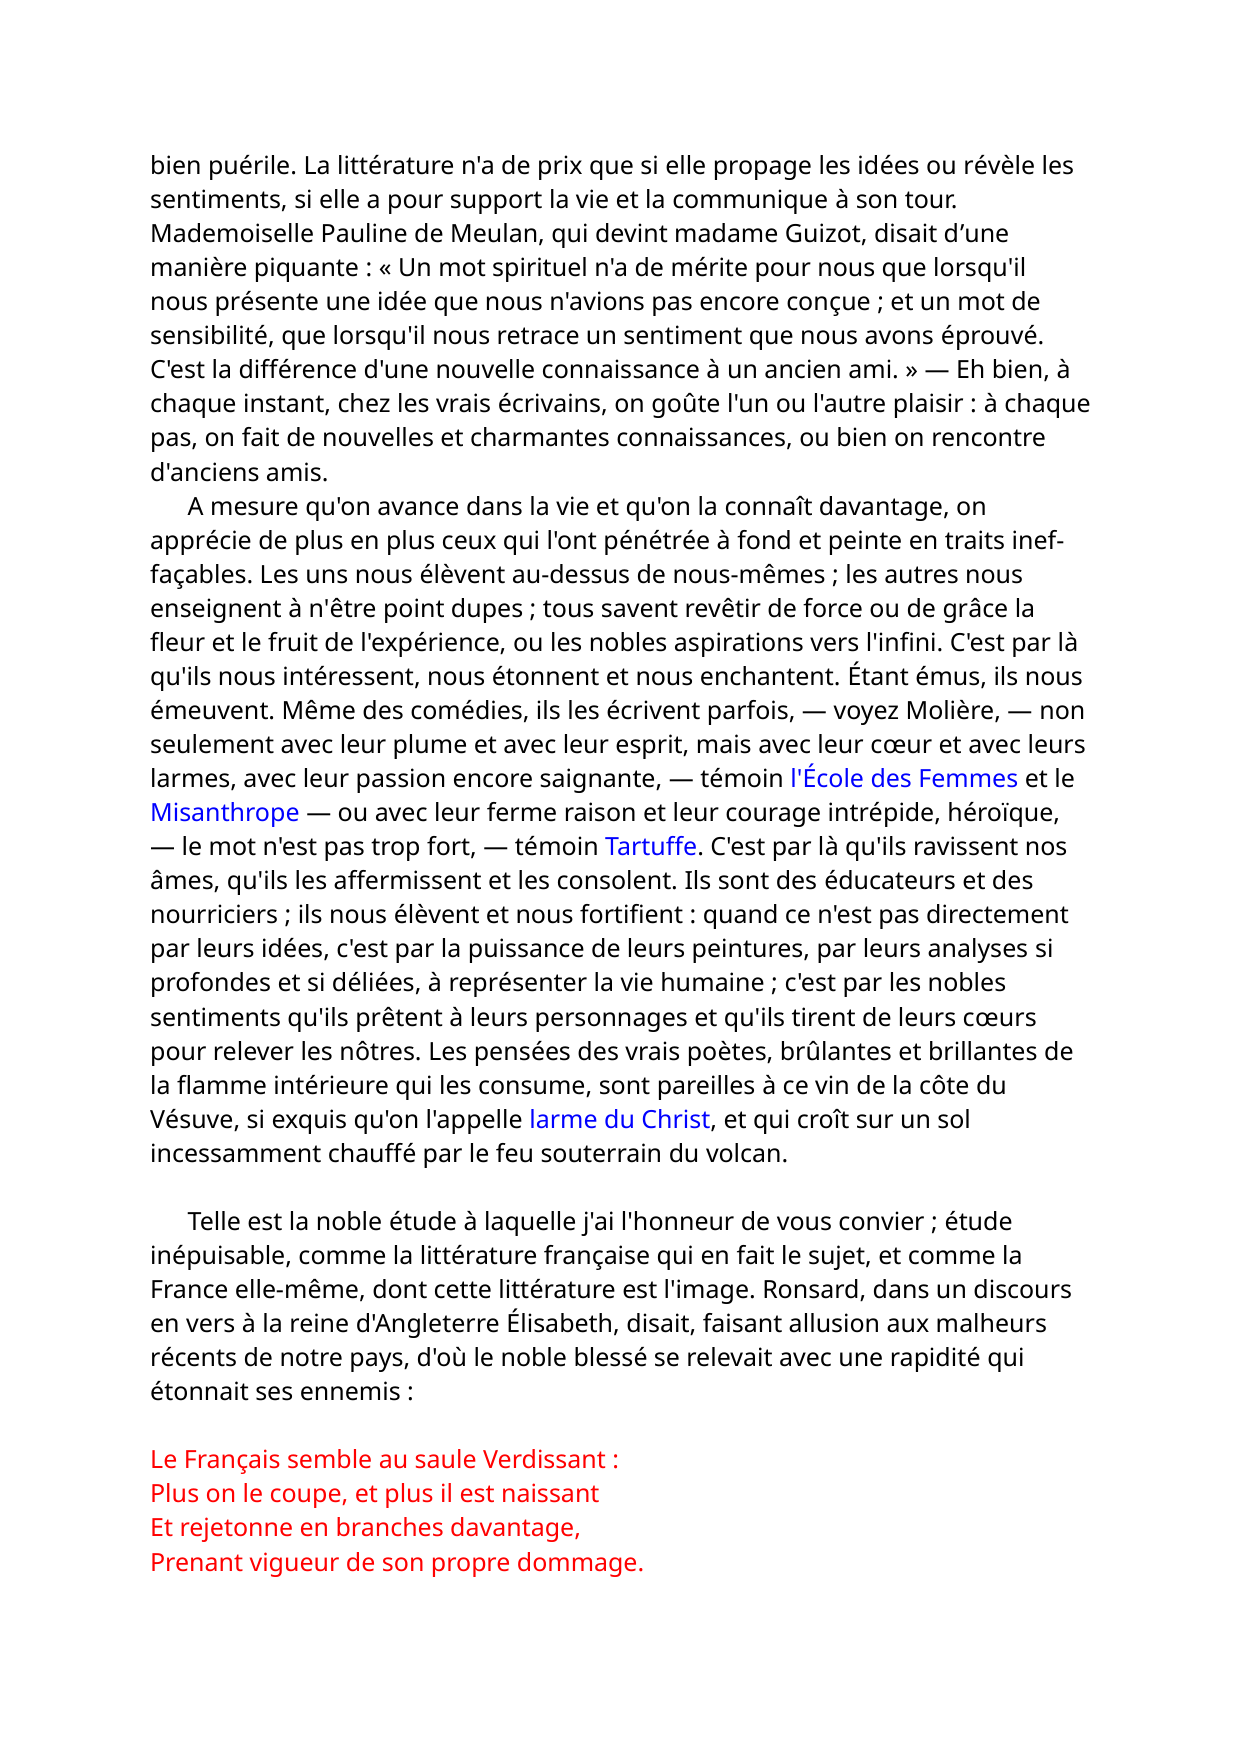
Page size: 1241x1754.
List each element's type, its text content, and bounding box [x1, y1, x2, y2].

text Et rejetonne en branches davantage, [150, 1510, 1091, 1544]
text Telle est la noble étude à laquelle j'ai l'honneur de vous convier ; étude inépuisable, comme la lit­térature française qui en fait le sujet, et comme la France elle-même, dont cette littérature est l'image. Ronsard, dans un discours en vers à la reine d'Angleterre Élisabeth, disait, faisant allusion aux malheurs récents de notre pays, d'où le noble blessé se relevait avec une rapidité qui étonnait ses ennemis : [150, 1203, 1091, 1408]
text A mesure qu'on avance dans la vie et qu'on la connaît davantage, on apprécie de plus en plus ceux qui l'ont pénétrée à fond et peinte en traits inef­façables. Les uns nous élèvent au-dessus de nous-mêmes ; les autres nous enseignent à n'être point dupes ; tous savent revêtir de force ou de grâce la fleur et le fruit de l'expérience, ou les nobles as­pirations vers l'infini. C'est par là qu'ils nous intéressent, nous étonnent et nous enchantent. Étant émus, ils nous émeuvent. Même des comédies, ils les écrivent parfois, — voyez Molière, — non seulement avec leur plume et avec leur esprit, mais avec leur cœur et avec leurs larmes, avec leur pas­sion encore saignante, — témoin l'École des Femmes et le Misanthrope — ou avec leur ferme raison et leur courage intrépide, héroïque, — le mot n'est pas trop fort, — témoin Tartuffe. C'est par là qu'ils ravissent nos âmes, qu'ils les affermissent et les consolent. Ils sont des éducateurs et des nour­riciers ; ils nous élèvent et nous fortifient : quand ce n'est pas directement par leurs idées, c'est par la puissance de leurs peintures, par leurs analyses si profondes et si déliées, à représenter la vie hu­maine ; c'est par les nobles sentiments qu'ils prêtent à leurs personnages et qu'ils tirent de leurs cœurs pour relever les nôtres. Les pensées des vrais poètes, brûlantes et brillantes de la flamme intérieure qui les consume, sont pareilles à ce vin de la côte du Vésuve, si exquis qu'on l'ap­pelle larme du Christ, et qui croît sur un sol incessamment chauffé par le feu souterrain du volcan. [150, 488, 1091, 1169]
text bien puérile. La littérature n'a de prix que si elle propage les idées ou révèle les sentiments, si elle a pour support la vie et la communique à son tour. Mademoiselle Pauline de Meulan, qui devint madame Guizot, disait d’une manière piquante : « Un mot spirituel n'a de mérite pour nous que lorsqu'il nous présente une idée que nous n'avions pas encore conçue ; et un mot de sensibilité, que lorsqu'il nous retrace un sentiment que nous avons éprouvé. C'est la différence d'une nouvelle connais­sance à un ancien ami. » — Eh bien, à chaque instant, chez les vrais écrivains, on goûte l'un ou l'autre plaisir : à chaque pas, on fait de nouvelles et charmantes connaissances, ou bien on rencontre d'anciens amis. [150, 148, 1091, 488]
text Prenant vigueur de son propre dommage. [150, 1544, 1091, 1578]
text Le Français semble au saule Verdissant : [150, 1442, 1091, 1476]
text Plus on le coupe, et plus il est naissant [150, 1476, 1091, 1510]
